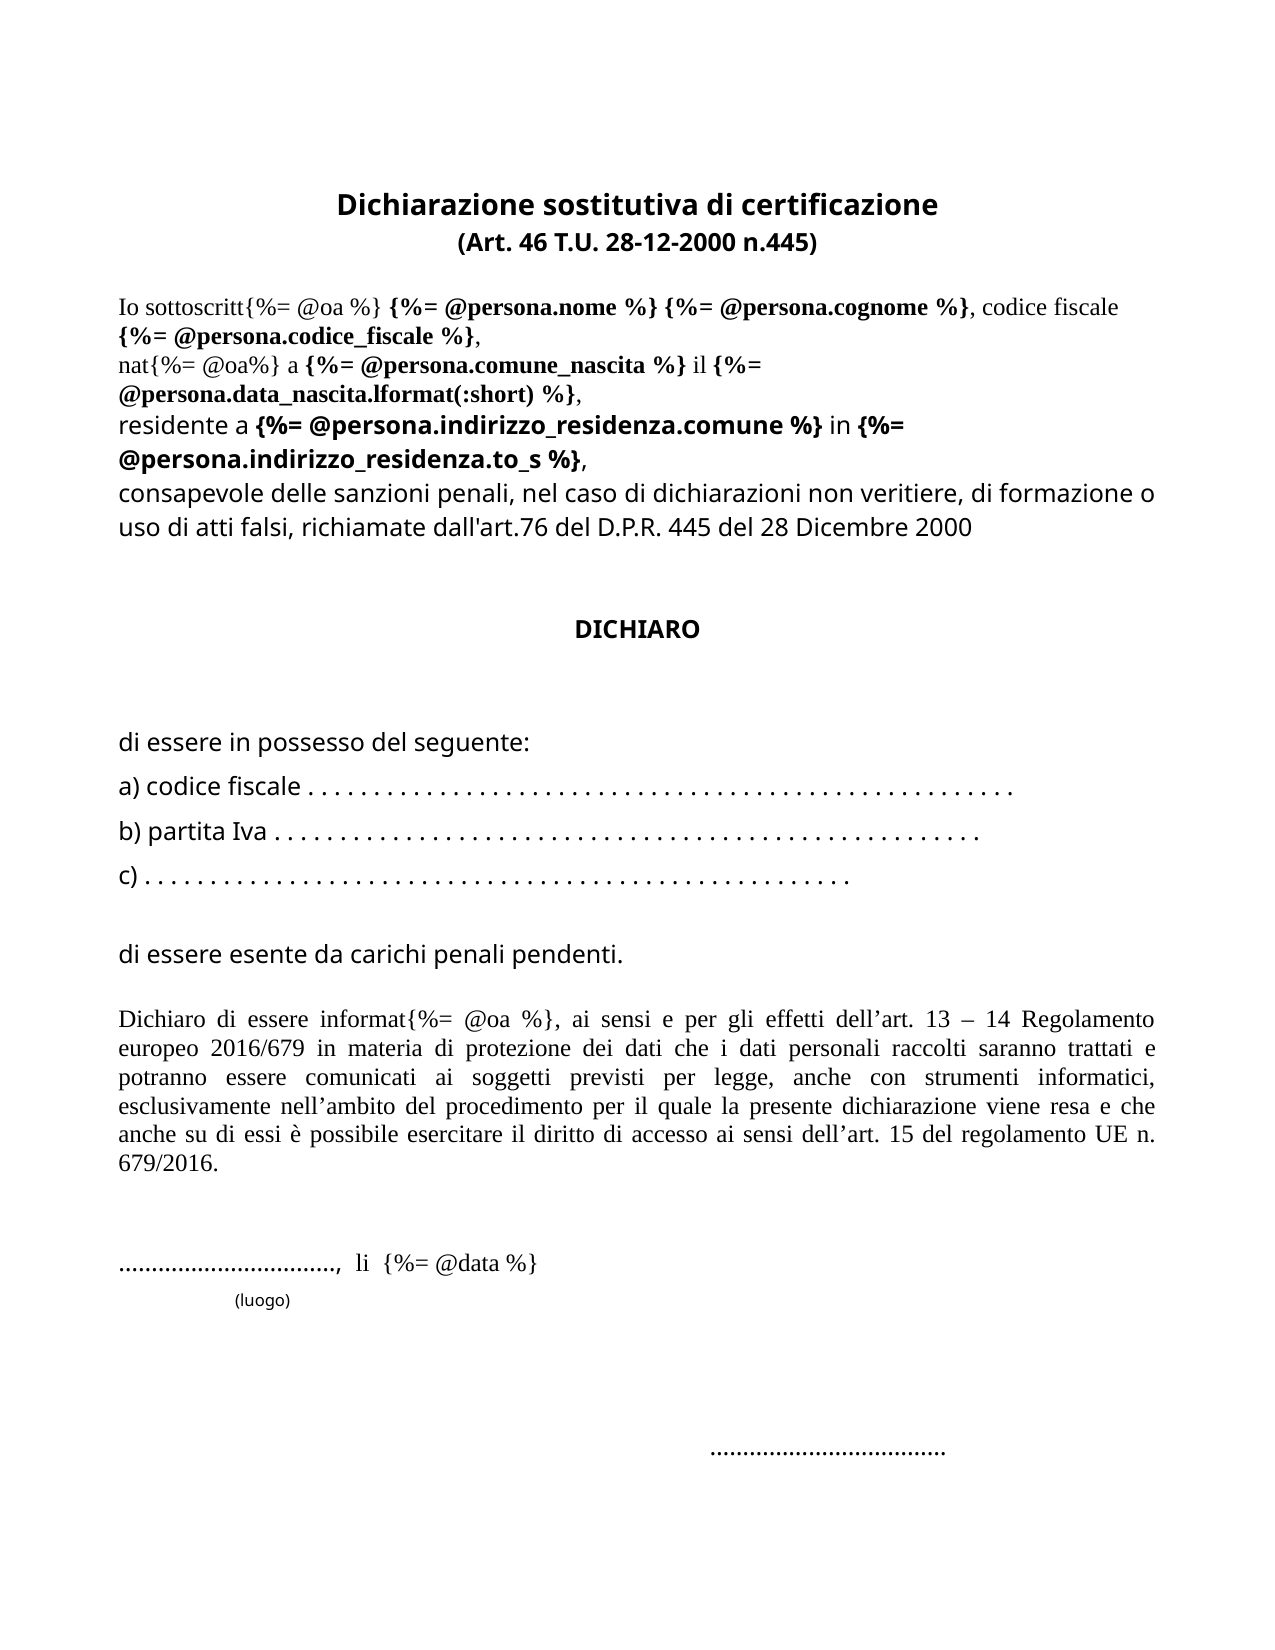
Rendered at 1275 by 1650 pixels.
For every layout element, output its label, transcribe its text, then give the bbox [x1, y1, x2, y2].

text consapevole delle sanzioni penali, nel caso di dichiarazioni non veritiere, di formazione o uso di atti falsi, richiamate dall'art.76 del D.P.R. 445 del 28 Dicembre 2000 [118, 476, 1157, 544]
text (Art. 46 T.U. 28-12-2000 n.445) [118, 224, 1157, 258]
text di essere in possesso del seguente: [118, 724, 1122, 758]
text di essere esente da carichi penali pendenti. [118, 936, 1122, 970]
text ……………………………, li {%= @data %} [118, 1245, 1157, 1279]
text (luogo) [118, 1279, 1157, 1313]
text c) . . . . . . . . . . . . . . . . . . . . . . . . . . . . . . . . . . . . . . . . . . . . . . . . . . . . . . [118, 858, 1122, 892]
text Io sottoscritt{%= @oa %} {%= @persona.nome %} {%= @persona.cognome %}, codice fiscale {%= @persona.codice_fiscale %}, [118, 292, 1157, 350]
text residente a {%= @persona.indirizzo_residenza.comune %} in {%= @persona.indirizzo_residenza.to_s %}, [118, 407, 1157, 476]
text Dichiaro di essere informat{%= @oa %}, ai sensi e per gli effetti dell’art. 13 – 14 Regolamento europeo 2016/679 in materia di protezione dei dati che i dati personali raccolti saranno trattati e potranno essere comunicati ai soggetti previsti per legge, anche con strumenti informatici, esclusivamente nell’ambito del procedimento per il quale la presente dichiarazione viene resa e che anche su di essi è possibile esercitare il diritto di accesso ai sensi dell’art. 15 del regolamento UE n. 679/2016. [118, 1004, 1157, 1177]
text ……………………………… [118, 1428, 1157, 1462]
text nat{%= @oa%} a {%= @persona.comune_nascita %} il {%= @persona.data_nascita.lformat(:short) %}, [118, 350, 1157, 407]
text b) partita Iva . . . . . . . . . . . . . . . . . . . . . . . . . . . . . . . . . . . . . . . . . . . . . . . . . . . . . . [118, 813, 1122, 847]
text Dichiarazione sostitutiva di certificazione [118, 184, 1157, 224]
text a) codice fiscale . . . . . . . . . . . . . . . . . . . . . . . . . . . . . . . . . . . . . . . . . . . . . . . . . . . . . . [118, 769, 1122, 803]
text DICHIARO [118, 612, 1157, 646]
